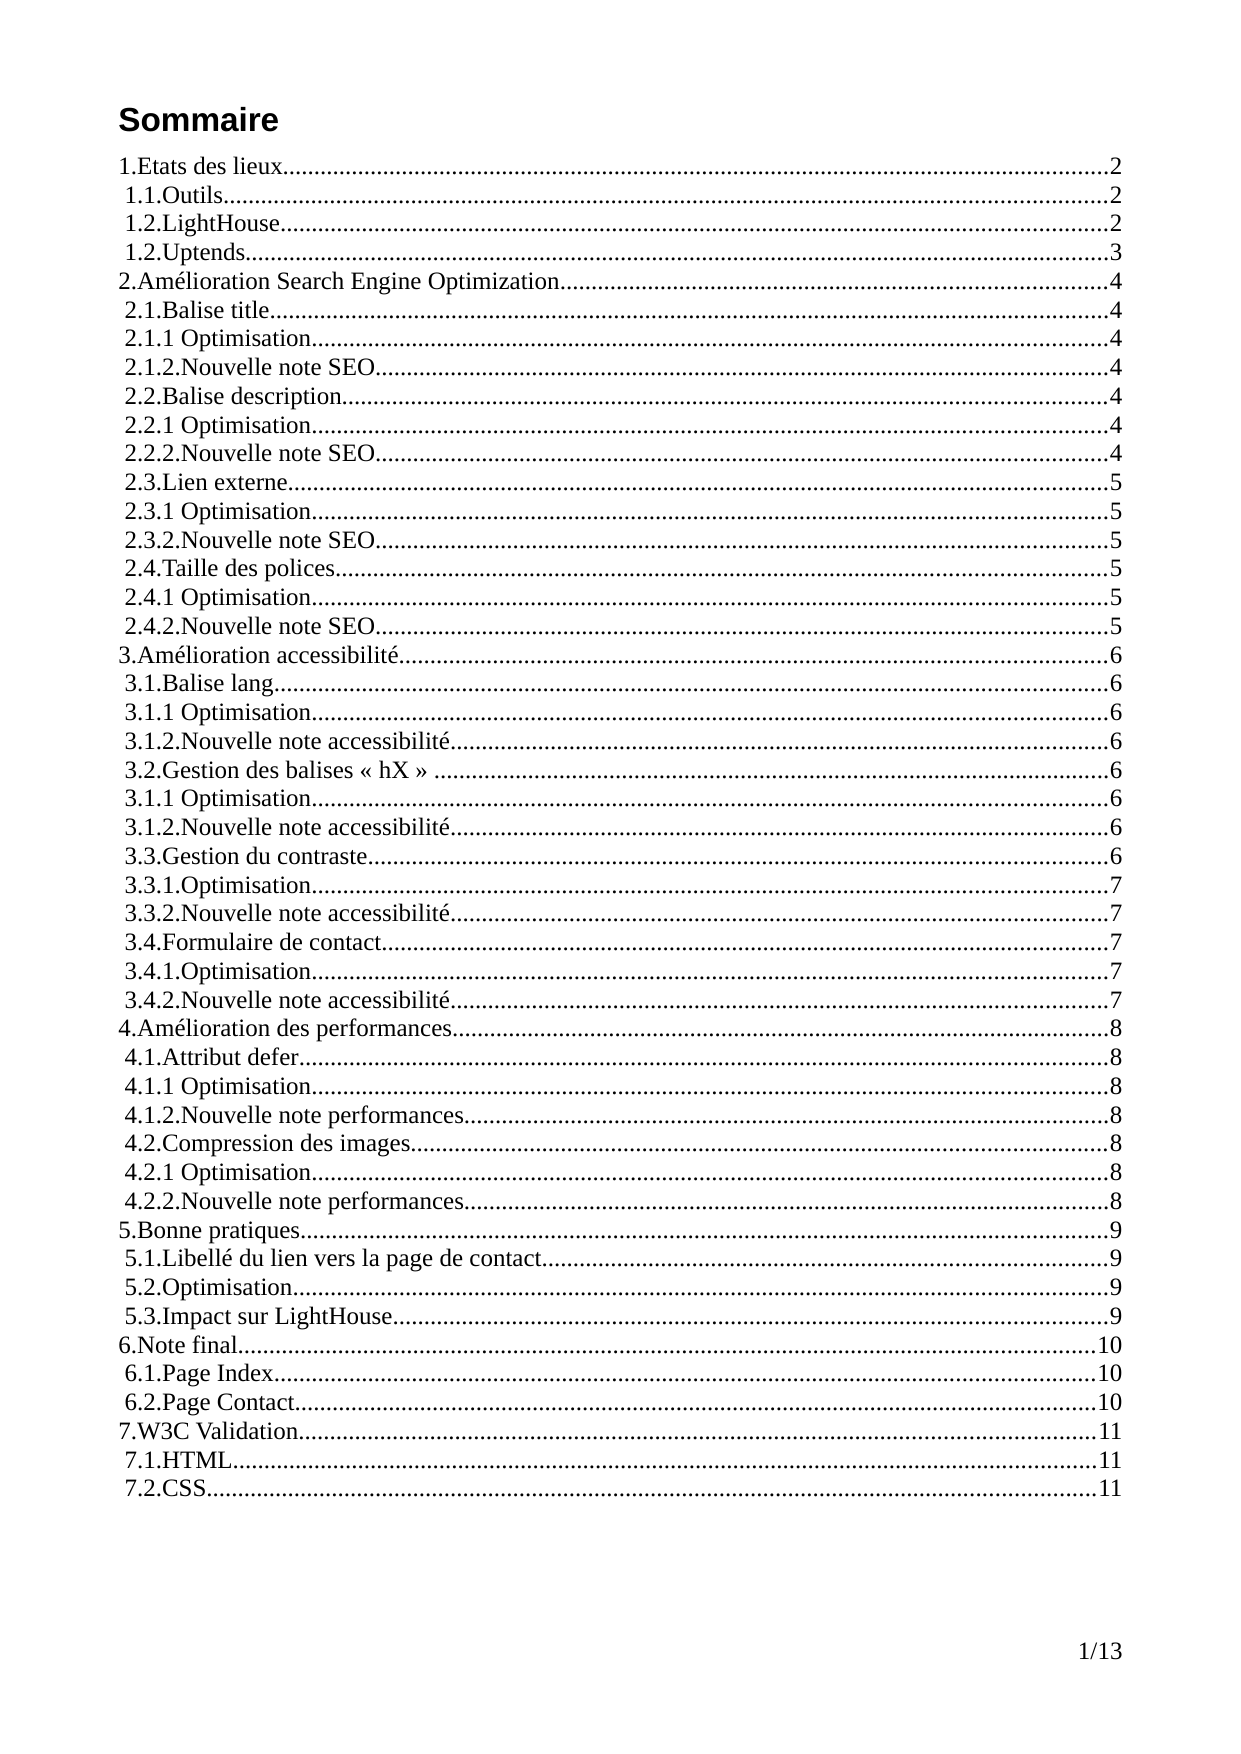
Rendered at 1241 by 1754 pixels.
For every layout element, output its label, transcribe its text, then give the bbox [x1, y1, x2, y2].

text 5.3.Impact sur LightHouse 9 [118, 1301, 1122, 1330]
text 3.1.1 Optimisation 6 [118, 783, 1122, 812]
text 5.Bonne pratiques 9 [118, 1215, 1122, 1243]
text 2.4.2.Nouvelle note SEO 5 [118, 611, 1122, 640]
text 3.3.1.Optimisation 7 [118, 870, 1122, 898]
text 4.1.1 Optimisation 8 [118, 1071, 1122, 1100]
text 5.1.Libellé du lien vers la page de contact 9 [118, 1243, 1122, 1272]
text 3.1.1 Optimisation 6 [118, 697, 1122, 726]
text 1.Etats des lieux 2 [118, 151, 1122, 180]
text 2.3.2.Nouvelle note SEO 5 [118, 525, 1122, 553]
text 4.2.2.Nouvelle note performances 8 [118, 1186, 1122, 1215]
text 2.2.2.Nouvelle note SEO 4 [118, 438, 1122, 467]
text 2.1.1 Optimisation 4 [118, 323, 1122, 352]
text 5.2.Optimisation 9 [118, 1272, 1122, 1301]
text 2.3.1 Optimisation 5 [118, 496, 1122, 525]
text 3.4.1.Optimisation 7 [118, 956, 1122, 985]
text 2.4.1 Optimisation 5 [118, 582, 1122, 611]
text 2.2.Balise description 4 [118, 381, 1122, 410]
text 2.1.2.Nouvelle note SEO 4 [118, 352, 1122, 381]
text 1.2.LightHouse 2 [118, 208, 1122, 237]
text 3.1.2.Nouvelle note accessibilité 6 [118, 726, 1122, 755]
text 3.4.Formulaire de contact 7 [118, 927, 1122, 956]
text 4.1.2.Nouvelle note performances 8 [118, 1100, 1122, 1128]
text 7.W3C Validation 11 [118, 1416, 1122, 1445]
text 4.2.Compression des images 8 [118, 1128, 1122, 1157]
text 4.Amélioration des performances 8 [118, 1013, 1122, 1042]
text 3.3.Gestion du contraste 6 [118, 841, 1122, 870]
text 3.1.Balise lang 6 [118, 668, 1122, 697]
text 3.3.2.Nouvelle note accessibilité 7 [118, 898, 1122, 927]
text 3.2.Gestion des balises « hX » 6 [118, 755, 1122, 783]
text 6.2.Page Contact 10 [118, 1387, 1122, 1416]
text 2.2.1 Optimisation 4 [118, 410, 1122, 438]
text 6.1.Page Index 10 [118, 1358, 1122, 1387]
subtitle Sommaire [118, 100, 1122, 138]
text 3.Amélioration accessibilité 6 [118, 640, 1122, 668]
text 7.1.HTML 11 [118, 1445, 1122, 1473]
text 4.1.Attribut defer 8 [118, 1042, 1122, 1071]
text 2.Amélioration Search Engine Optimization 4 [118, 266, 1122, 295]
text 7.2.CSS 11 [118, 1473, 1122, 1502]
text 2.4.Taille des polices 5 [118, 553, 1122, 582]
text 2.1.Balise title 4 [118, 295, 1122, 323]
text 2.3.Lien externe 5 [118, 467, 1122, 496]
text 3.4.2.Nouvelle note accessibilité 7 [118, 985, 1122, 1013]
text 1.2.Uptends 3 [118, 237, 1122, 266]
text 1.1.Outils 2 [118, 180, 1122, 208]
text 3.1.2.Nouvelle note accessibilité 6 [118, 812, 1122, 841]
text 6.Note final 10 [118, 1330, 1122, 1358]
text 4.2.1 Optimisation 8 [118, 1157, 1122, 1186]
